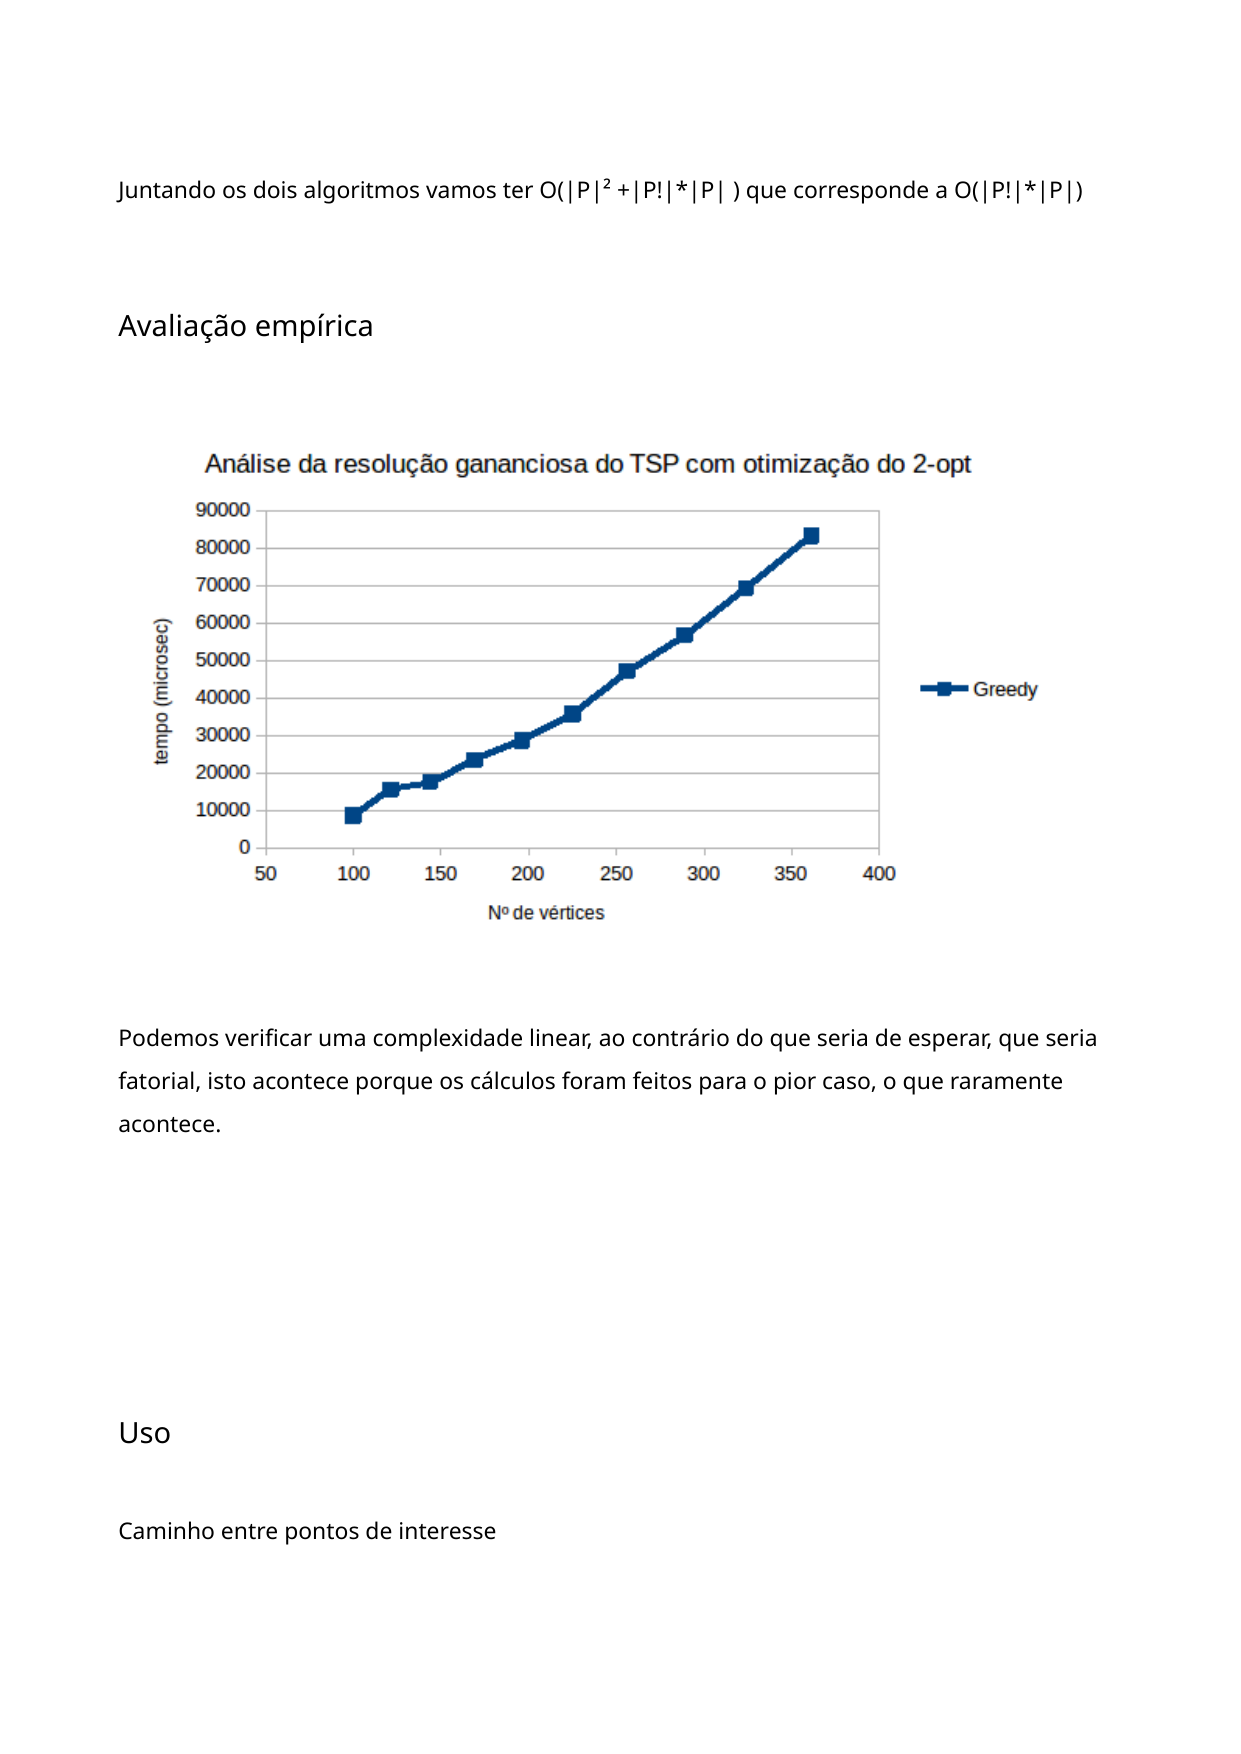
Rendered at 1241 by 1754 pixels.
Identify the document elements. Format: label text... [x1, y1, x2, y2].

text Caminho entre pontos de interesse [118, 1515, 1122, 1546]
subtitle Avaliação empírica [118, 305, 1122, 345]
subtitle Uso [118, 1412, 1122, 1452]
text Juntando os dois algoritmos vamos ter O(|P|² +|P!|*|P| ) que corresponde a O(|P!|*|P|) [118, 173, 1122, 205]
picture [118, 423, 1059, 954]
text Podemos verificar uma complexidade linear, ao contrário do que seria de esperar, que seria fatorial, isto acontece porque os cálculos foram feitos para o pior caso, o que raramente acontece. [118, 1022, 1122, 1139]
